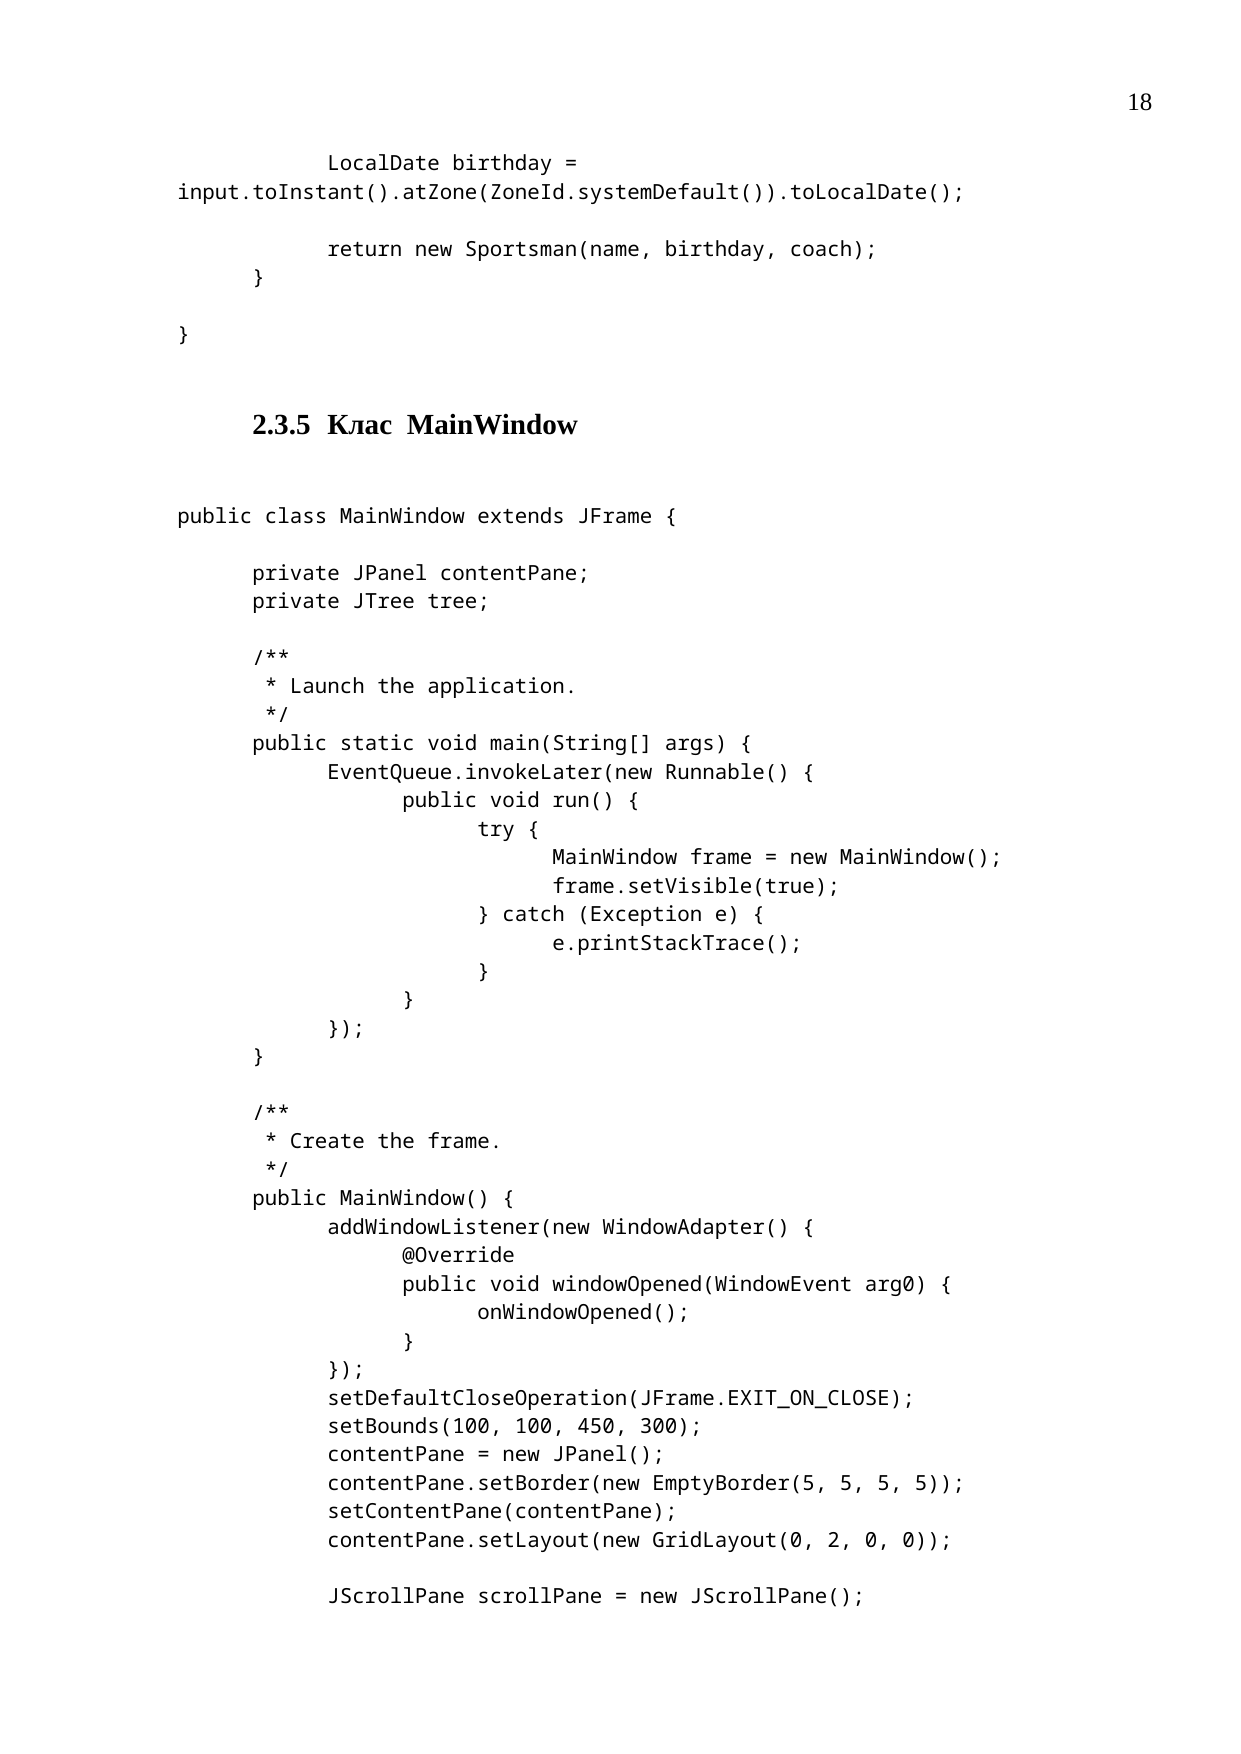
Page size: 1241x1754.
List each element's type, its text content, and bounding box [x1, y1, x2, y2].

text } [177, 1326, 1152, 1354]
text } [177, 319, 1152, 347]
text }); [177, 1354, 1152, 1383]
text public void windowOpened(WindowEvent arg0) { [177, 1269, 1152, 1297]
text setDefaultCloseOperation(JFrame.EXIT_ON_CLOSE); [177, 1383, 1152, 1411]
text public class MainWindow extends JFrame { [177, 501, 1152, 529]
text /** [177, 643, 1152, 672]
text }); [177, 1013, 1152, 1041]
subtitle Клас MainWindow [177, 407, 1152, 441]
text EventQueue.invokeLater(new Runnable() { [177, 757, 1152, 785]
text * Launch the application. [177, 672, 1152, 700]
text private JTree tree; [177, 586, 1152, 615]
text contentPane.setBorder(new EmptyBorder(5, 5, 5, 5)); [177, 1468, 1152, 1496]
text contentPane = new JPanel(); [177, 1439, 1152, 1468]
text private JPanel contentPane; [177, 558, 1152, 586]
text contentPane.setLayout(new GridLayout(0, 2, 0, 0)); [177, 1525, 1152, 1553]
text public void run() { [177, 785, 1152, 814]
text /** [177, 1098, 1152, 1127]
text } [177, 956, 1152, 984]
text setContentPane(contentPane); [177, 1496, 1152, 1525]
text onWindowOpened(); [177, 1297, 1152, 1326]
text } [177, 984, 1152, 1013]
text @Override [177, 1240, 1152, 1269]
text MainWindow frame = new MainWindow(); [177, 842, 1152, 871]
text public MainWindow() { [177, 1183, 1152, 1212]
text } [177, 262, 1152, 291]
text try { [177, 814, 1152, 842]
text frame.setVisible(true); [177, 871, 1152, 899]
text e.printStackTrace(); [177, 928, 1152, 956]
text */ [177, 1155, 1152, 1183]
text public static void main(String[] args) { [177, 728, 1152, 757]
text JScrollPane scrollPane = new JScrollPane(); [177, 1582, 1152, 1610]
text addWindowListener(new WindowAdapter() { [177, 1212, 1152, 1240]
text */ [177, 700, 1152, 728]
text LocalDate birthday = input.toInstant().atZone(ZoneId.systemDefault()).toLocalDate(); [177, 148, 1152, 205]
text * Create the frame. [177, 1127, 1152, 1155]
text } catch (Exception e) { [177, 899, 1152, 928]
text } [177, 1041, 1152, 1070]
text return new Sportsman(name, birthday, coach); [177, 234, 1152, 262]
text setBounds(100, 100, 450, 300); [177, 1411, 1152, 1439]
